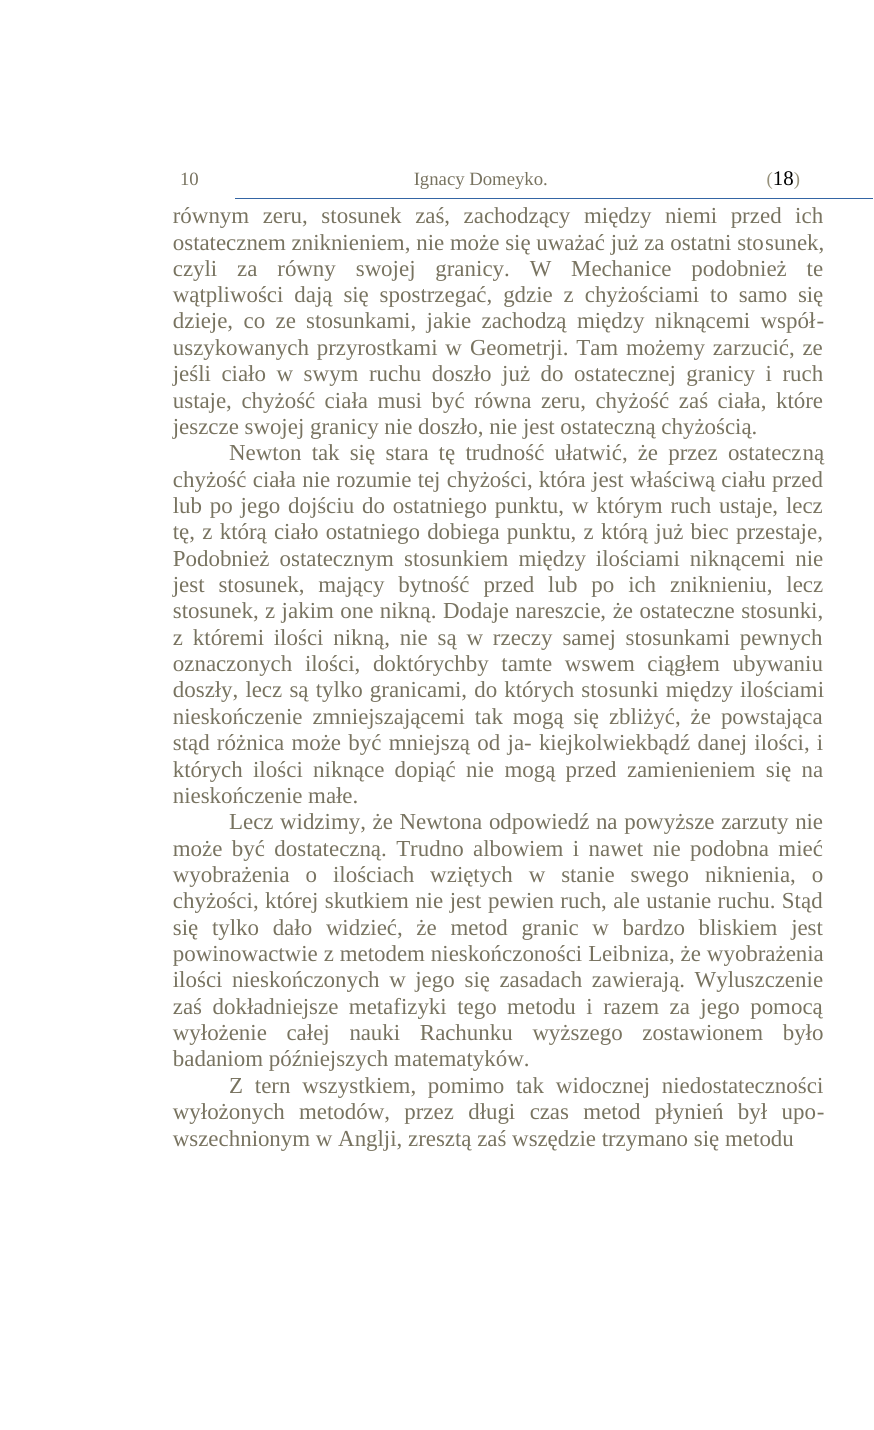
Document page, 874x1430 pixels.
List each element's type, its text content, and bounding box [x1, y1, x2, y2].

text Z tern wszystkiem, pomimo tak widocznej niedostateczności wyłożonych metodów, przez długi czas metod płynień był upo­wszechnionym w Anglji, zresztą zaś wszędzie trzymano się metodu [173, 1072, 824, 1151]
text Newton tak się stara tę trudność ułatwić, że przez ostatecz­ną chyżość ciała nie rozumie tej chyżości, która jest właściwą ciału przed lub po jego dojściu do ostatniego punktu, w którym ruch ustaje, lecz tę, z którą ciało ostatniego dobiega punktu, z którą już biec przestaje, Podobnież ostatecznym stosunkiem między ilościami niknącemi nie jest stosunek, mający bytność przed lub po ich zniknieniu, lecz stosunek, z jakim one nikną. Dodaje nareszcie, że ostateczne stosunki, z któremi ilości nikną, nie są w rzeczy samej stosunkami pewnych oznaczonych ilości, doktórychby tamte wswem ciągłem ubywaniu doszły, lecz są tylko granicami, do których sto­sunki między ilościami nieskończenie zmniejszającemi tak mogą się zbliżyć, że powstająca stąd różnica może być mniejszą od ja- kiejkolwiekbądź danej ilości, i których ilości niknące dopiąć nie mogą przed zamienieniem się na nieskończenie małe. [173, 439, 824, 808]
text Lecz widzimy, że Newtona odpowiedź na powyższe zarzuty nie może być dostateczną. Trudno albowiem i nawet nie podobna mieć wyobrażenia o ilościach wziętych w stanie swego niknienia, o chyżości, której skutkiem nie jest pewien ruch, ale ustanie ruchu. Stąd się tylko dało widzieć, że metod granic w bardzo bliskiem jest powinowactwie z metodem nieskończoności Leib­niza, że wyobrażenia ilości nieskończonych w jego się zasadach zawierają. Wyluszczenie zaś dokładniejsze metafizyki tego metodu i razem za jego pomocą wyłożenie całej nauki Rachunku wyższego zostawionem było badaniom późniejszych matematyków. [173, 808, 824, 1072]
text równym zeru, stosunek zaś, zachodzący między niemi przed ich ostatecznem zniknieniem, nie może się uważać już za ostatni sto­sunek, czyli za równy swojej granicy. W Mechanice podobnież te wątpliwości dają się spostrzegać, gdzie z chyżościami to samo się dzieje, co ze stosunkami, jakie zachodzą między niknącemi współ­uszykowanych przyrostkami w Geometrji. Tam możemy zarzucić, ze jeśli ciało w swym ruchu doszło już do ostatecznej granicy i ruch ustaje, chyżość ciała musi być równa zeru, chyżość zaś ciała, które jeszcze swojej granicy nie doszło, nie jest ostateczną chyżością. [173, 202, 824, 439]
